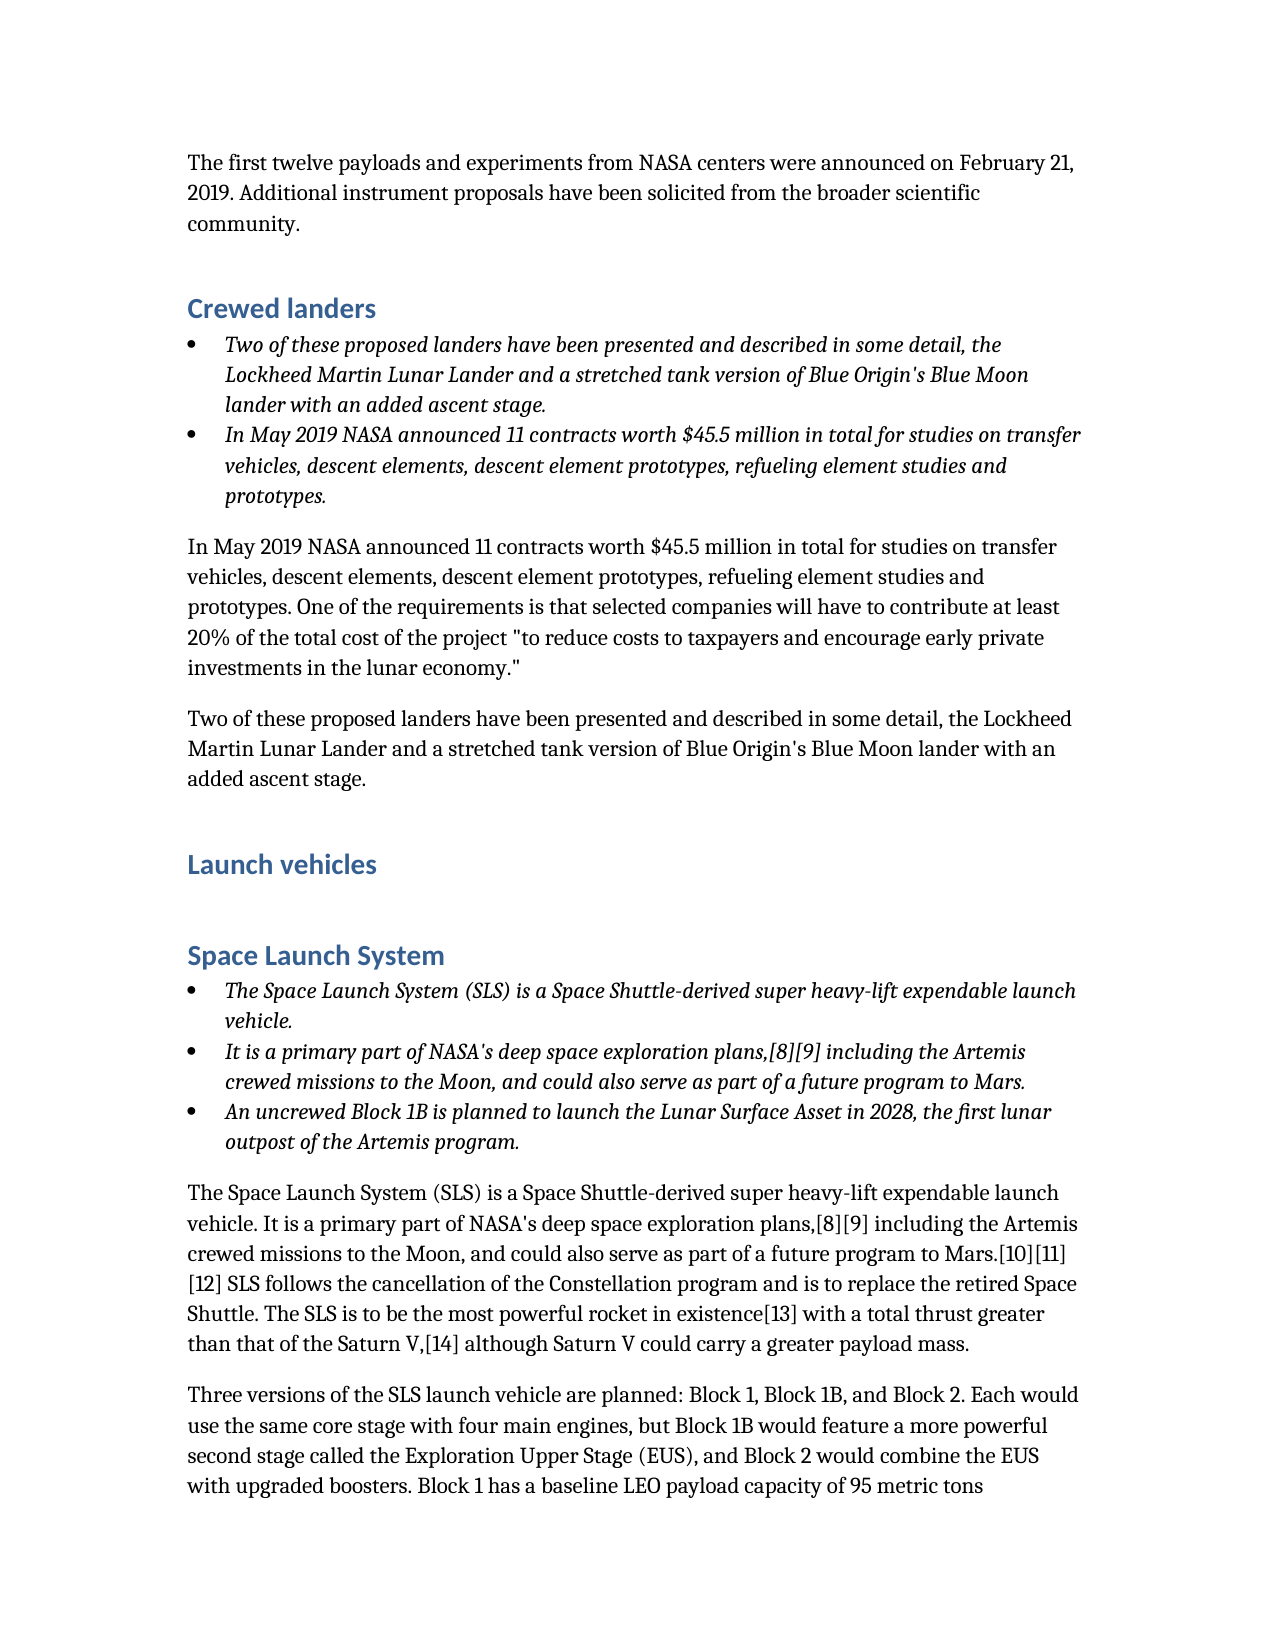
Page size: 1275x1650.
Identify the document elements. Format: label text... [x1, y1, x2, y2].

list Two of these proposed landers have been presented and described in some detail, the Lockheed Martin Lunar Lander and a stretched tank version of Blue Origin's Blue Moon lander with an added ascent stage. [187, 332, 1087, 418]
subtitle Launch vehicles [187, 846, 1087, 882]
list An uncrewed Block 1B is planned to launch the Lunar Surface Asset in 2028, the first lunar outpost of the Artemis program. [187, 1099, 1087, 1155]
text Three versions of the SLS launch vehicle are planned: Block 1, Block 1B, and Block 2. Each would use the same core stage with four main engines, but Block 1B would feature a more powerful second stage called the Exploration Upper Stage (EUS), and Block 2 would combine the EUS with upgraded boosters. Block 1 has a baseline LEO payload capacity of 95 metric tons [187, 1382, 1087, 1499]
list The Space Launch System (SLS) is a Space Shuttle-derived super heavy-lift expendable launch vehicle. [187, 978, 1087, 1034]
text In May 2019 NASA announced 11 contracts worth $45.5 million in total for studies on transfer vehicles, descent elements, descent element prototypes, refueling element studies and prototypes. One of the requirements is that selected companies will have to contribute at least 20% of the total cost of the project "to reduce costs to taxpayers and encourage early private investments in the lunar economy." [187, 534, 1087, 681]
list It is a primary part of NASA's deep space exploration plans,[8][9] including the Artemis crewed missions to the Moon, and could also serve as part of a future program to Mars. [187, 1038, 1087, 1095]
subtitle Space Launch System [187, 937, 1087, 973]
text Two of these proposed landers have been presented and described in some detail, the Lockheed Martin Lunar Lander and a stretched tank version of Blue Origin's Blue Moon lander with an added ascent stage. [187, 706, 1087, 792]
text The first twelve payloads and experiments from NASA centers were announced on February 21, 2019. Additional instrument proposals have been solicited from the broader scientific community. [187, 150, 1087, 237]
list In May 2019 NASA announced 11 contracts worth $45.5 million in total for studies on transfer vehicles, descent elements, descent element prototypes, refueling element studies and prototypes. [187, 422, 1087, 509]
text The Space Launch System (SLS) is a Space Shuttle-derived super heavy-lift expendable launch vehicle. It is a primary part of NASA's deep space exploration plans,[8][9] including the Artemis crewed missions to the Moon, and could also serve as part of a future program to Mars.[10][11][12] SLS follows the cancellation of the Constellation program and is to replace the retired Space Shuttle. The SLS is to be the most powerful rocket in existence[13] with a total thrust greater than that of the Saturn V,[14] although Saturn V could carry a greater payload mass. [187, 1180, 1087, 1357]
subtitle Crewed landers [187, 291, 1087, 326]
